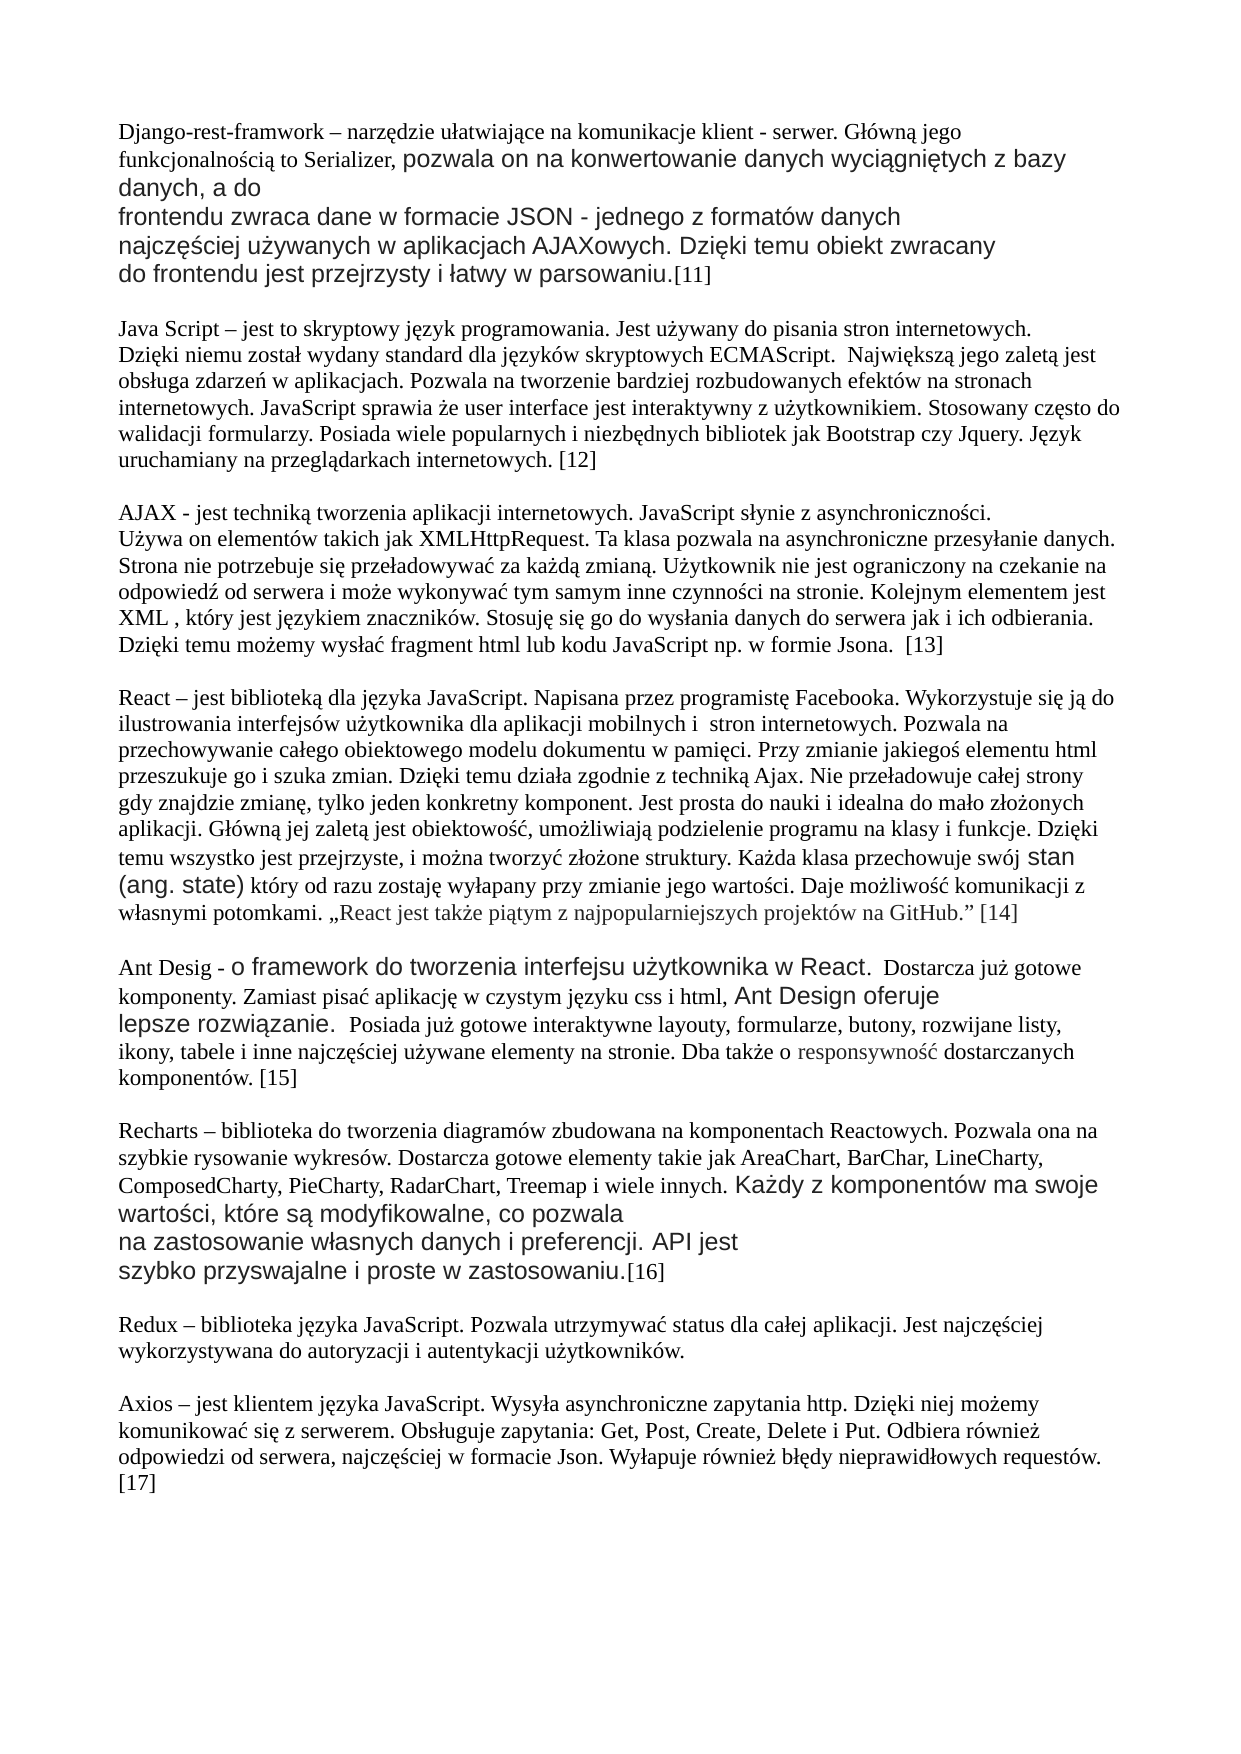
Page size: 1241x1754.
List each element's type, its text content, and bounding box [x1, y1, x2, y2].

text Ant Desig - o framework do tworzenia interfejsu użytkownika w React. Dostarcza już gotowe komponenty. Zamiast pisać aplikację w czystym języku css i html, Ant Design oferuje lepsze rozwiązanie. Posiada już gotowe interaktywne layouty, formularze, butony, rozwijane listy, ikony, tabele i inne najczęściej używane elementy na stronie. Dba także o responsywność dostarczanych komponentów. [15] [118, 952, 1122, 1091]
text Django-rest-framwork – narzędzie ułatwiające na komunikacje klient - serwer. Główną jego funkcjonalnością to Serializer, pozwala on na konwertowanie danych wyciągniętych z bazy danych, a do frontendu zwraca dane w formacie JSON - jednego z formatów danych najczęściej używanych w aplikacjach AJAXowych. Dzięki temu obiekt zwracany do frontendu jest przejrzysty i łatwy w parsowaniu.[11] [118, 118, 1122, 288]
text Java Script – jest to skryptowy język programowania. Jest używany do pisania stron internetowych. [118, 314, 1122, 341]
text Dzięki niemu został wydany standard dla języków skryptowych ECMAScript. Największą jego zaletą jest obsługa zdarzeń w aplikacjach. Pozwala na tworzenie bardziej rozbudowanych efektów na stronach internetowych. JavaScript sprawia że user interface jest interaktywny z użytkownikiem. Stosowany często do walidacji formularzy. Posiada wiele popularnych i niezbędnych bibliotek jak Bootstrap czy Jquery. Język uruchamiany na przeglądarkach internetowych. [12] [118, 341, 1122, 473]
text AJAX - jest techniką tworzenia aplikacji internetowych. JavaScript słynie z asynchroniczności. [118, 499, 1122, 525]
text Axios – jest klientem języka JavaScript. Wysyła asynchroniczne zapytania http. Dzięki niej możemy komunikować się z serwerem. Obsługuje zapytania: Get, Post, Create, Delete i Put. Odbiera również odpowiedzi od serwera, najczęściej w formacie Json. Wyłapuje również błędy nieprawidłowych requestów. [17] [118, 1390, 1122, 1496]
text React – jest biblioteką dla języka JavaScript. Napisana przez programistę Facebooka. Wykorzystuje się ją do ilustrowania interfejsów użytkownika dla aplikacji mobilnych i stron internetowych. Pozwala na przechowywanie całego obiektowego modelu dokumentu w pamięci. Przy zmianie jakiegoś elementu html przeszukuje go i szuka zmian. Dzięki temu działa zgodnie z techniką Ajax. Nie przeładowuje całej strony gdy znajdzie zmianę, tylko jeden konkretny komponent. Jest prosta do nauki i idealna do mało złożonych aplikacji. Główną jej zaletą jest obiektowość, umożliwiają podzielenie programu na klasy i funkcje. Dzięki temu wszystko jest przejrzyste, i można tworzyć złożone struktury. Każda klasa przechowuje swój stan (ang. state) który od razu zostaję wyłapany przy zmianie jego wartości. Daje możliwość komunikacji z własnymi potomkami. „React jest także piątym z najpopularniejszych projektów na GitHub.” [14] [118, 683, 1122, 926]
text Używa on elementów takich jak XMLHttpRequest. Ta klasa pozwala na asynchroniczne przesyłanie danych. Strona nie potrzebuje się przeładowywać za każdą zmianą. Użytkownik nie jest ograniczony na czekanie na odpowiedź od serwera i może wykonywać tym samym inne czynności na stronie. Kolejnym elementem jest XML , który jest językiem znaczników. Stosuję się go do wysłania danych do serwera jak i ich odbierania. Dzięki temu możemy wysłać fragment html lub kodu JavaScript np. w formie Jsona. [13] [118, 525, 1122, 683]
text Redux – biblioteka języka JavaScript. Pozwala utrzymywać status dla całej aplikacji. Jest najczęściej wykorzystywana do autoryzacji i autentykacji użytkowników. [118, 1311, 1122, 1364]
text Recharts – biblioteka do tworzenia diagramów zbudowana na komponentach Reactowych. Pozwala ona na szybkie rysowanie wykresów. Dostarcza gotowe elementy takie jak AreaChart, BarChar, LineCharty, ComposedCharty, PieCharty, RadarChart, Treemap i wiele innych. Każdy z komponentów ma swoje wartości, które są modyfikowalne, co pozwala na zastosowanie własnych danych i preferencji. API jest szybko przyswajalne i proste w zastosowaniu.[16] [118, 1117, 1122, 1285]
